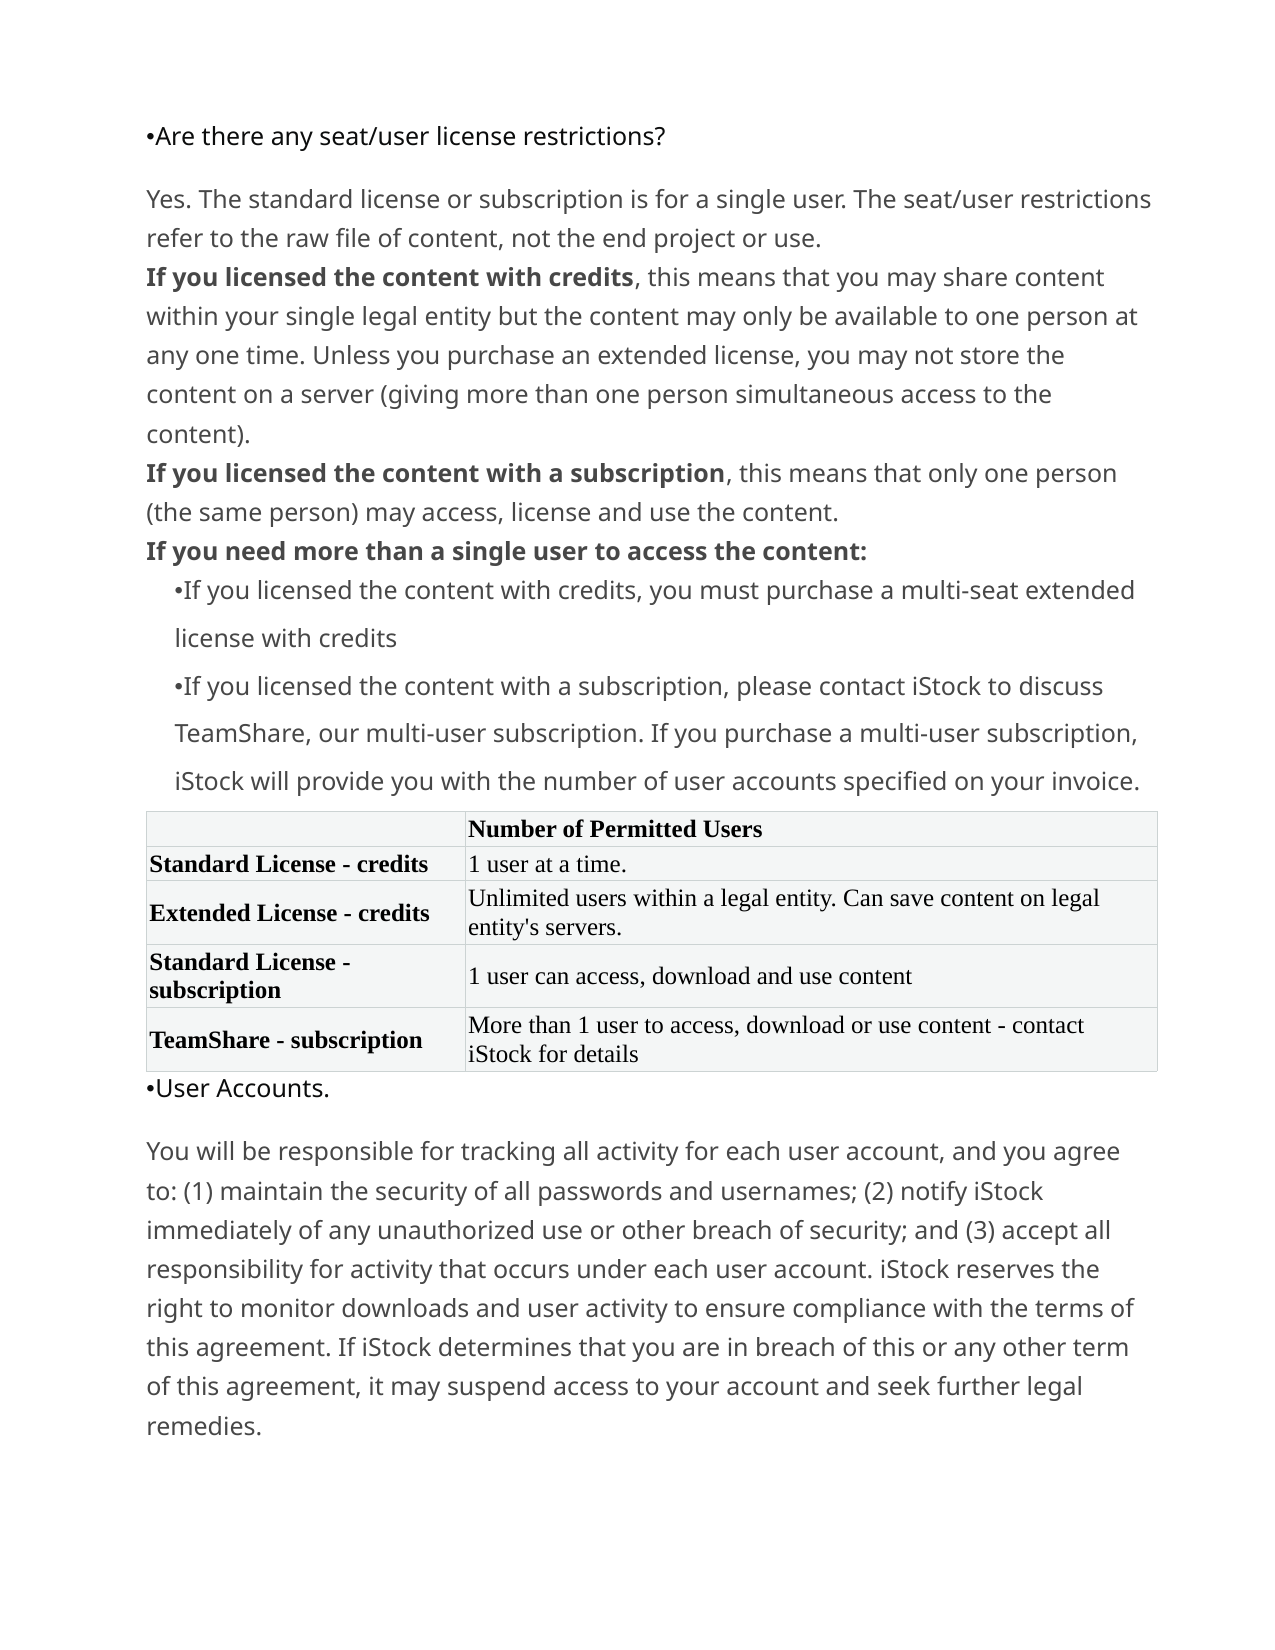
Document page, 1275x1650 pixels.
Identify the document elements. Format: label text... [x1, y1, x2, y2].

list If you licensed the content with a subscription, please contact iStock to discuss TeamShare, our multi-user subscription. If you purchase a multi-user subscription, iStock will provide you with the number of user accounts specified on your invoice. [146, 668, 1157, 797]
table_cell Standard License - credits [147, 847, 465, 880]
subtitle User Accounts. [118, 1071, 1157, 1105]
table_cell Standard License - subscription [147, 945, 465, 1007]
table_cell More than 1 user to access, download or use content - contact iStock for details [466, 1008, 1157, 1071]
list If you licensed the content with credits, you must purchase a multi-seat extended license with credits [146, 573, 1157, 655]
table_header Number of Permitted Users [466, 812, 1157, 846]
table_cell 1 user at a time. [466, 847, 1157, 880]
table_cell Unlimited users within a legal entity. Can save content on legal entity's servers. [466, 881, 1157, 944]
table_header [147, 812, 465, 846]
table_cell 1 user can access, download and use content [466, 945, 1157, 1007]
table_cell Extended License - credits [147, 881, 465, 944]
list Yes. The standard license or subscription is for a single user. The seat/user restrictions refer to the raw file of content, not the end project or use. [118, 181, 1157, 254]
table_cell TeamShare - subscription [147, 1008, 465, 1071]
list If you licensed the content with a subscription, this means that only one person (the same person) may access, license and use the content. [118, 456, 1157, 529]
list You will be responsible for tracking all activity for each user account, and you agree to: (1) maintain the security of all passwords and usernames; (2) notify iStock immediately of any unauthorized use or other breach of security; and (3) accept all responsibility for activity that occurs under each user account. iStock reserves the right to monitor downloads and user activity to ensure compliance with the terms of this agreement. If iStock determines that you are in breach of this or any other term of this agreement, it may suspend access to your account and seek further legal remedies. [118, 1134, 1157, 1442]
list If you licensed the content with credits, this means that you may share content within your single legal entity but the content may only be available to one person at any one time. Unless you purchase an extended license, you may not store the content on a server (giving more than one person simultaneous access to the content). [118, 260, 1157, 450]
subtitle Are there any seat/user license restrictions? [118, 118, 1157, 152]
list If you need more than a single user to access the content: [118, 534, 1157, 568]
